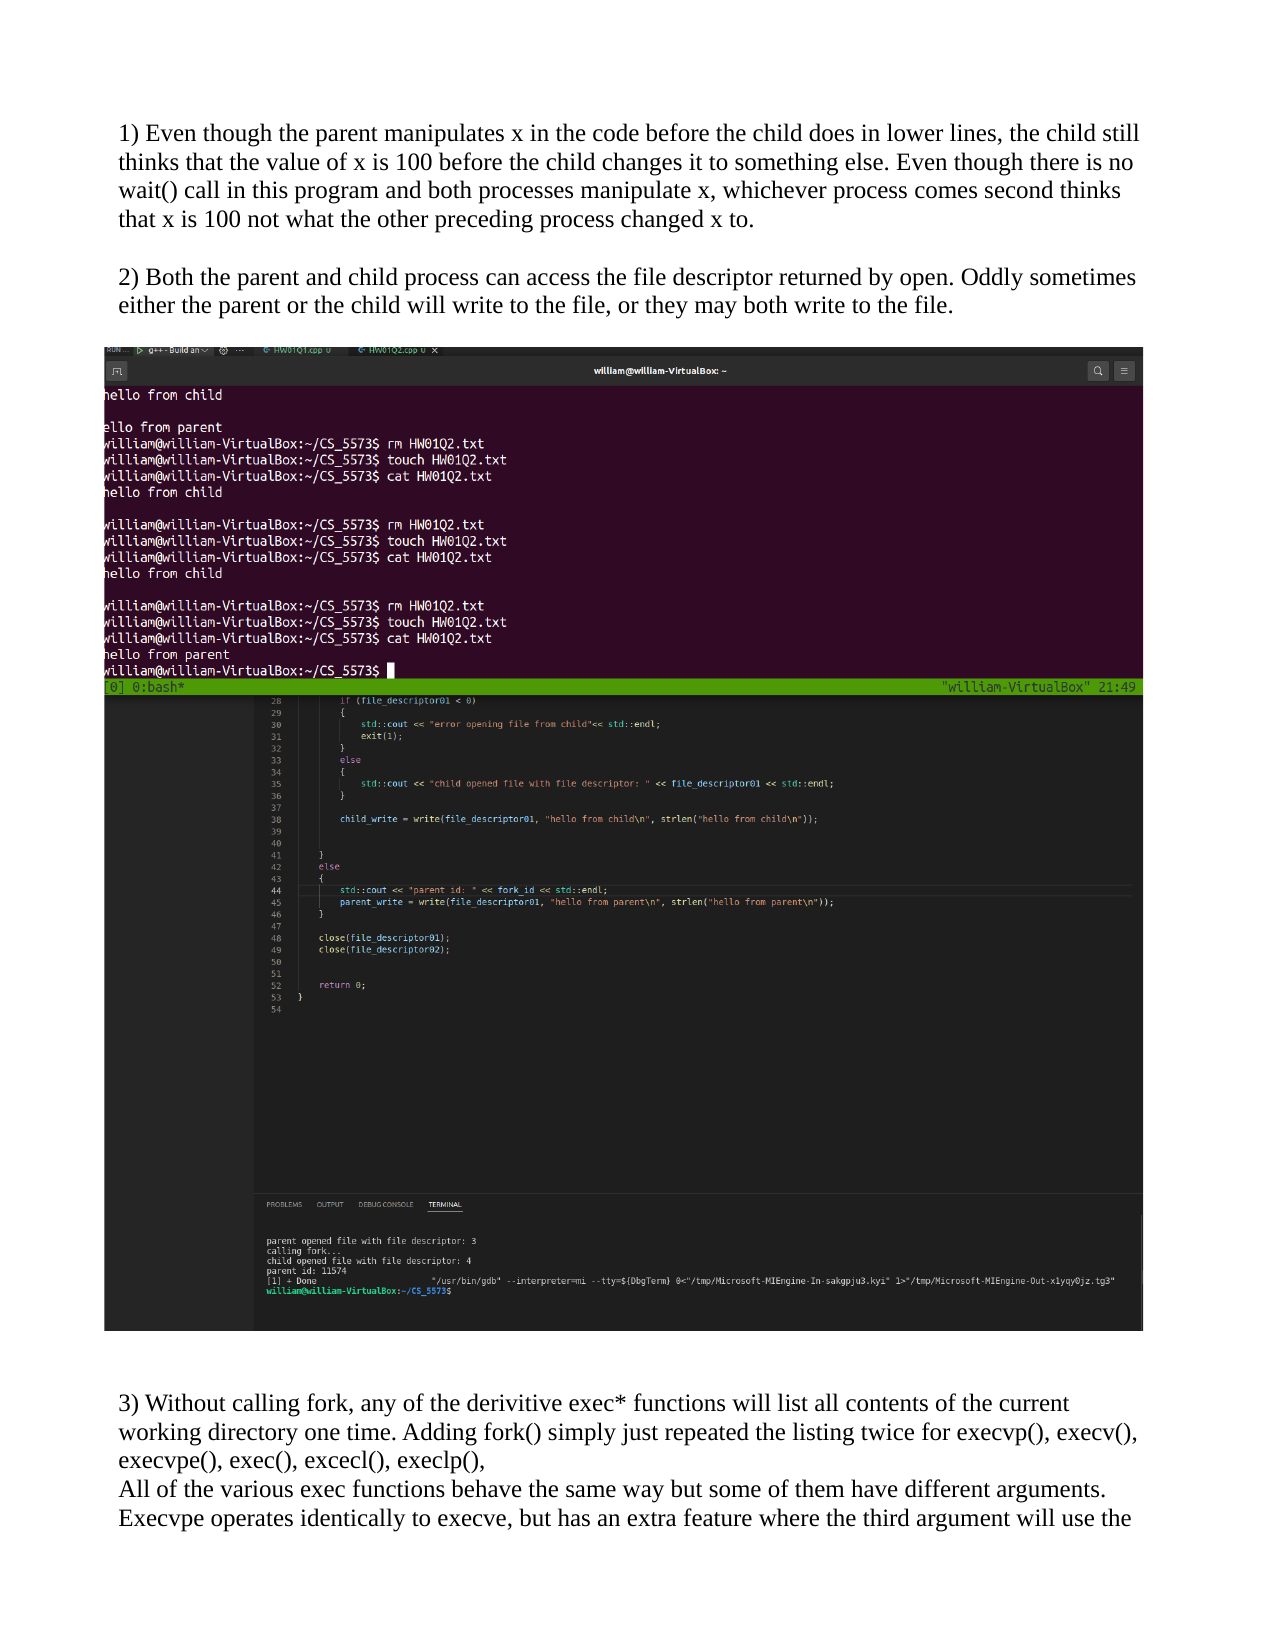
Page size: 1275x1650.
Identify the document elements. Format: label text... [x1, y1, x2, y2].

text 2) Both the parent and child process can access the file descriptor returned by open. Oddly sometimes either the parent or the child will write to the file, or they may both write to the file. [118, 262, 1157, 319]
text 3) Without calling fork, any of the derivitive exec* functions will list all contents of the current working directory one time. Adding fork() simply just repeated the listing twice for execvp(), execv(), execvpe(), exec(), excecl(), execlp(), [118, 1388, 1157, 1474]
picture [104, 347, 1144, 1331]
text 1) Even though the parent manipulates x in the code before the child does in lower lines, the child still thinks that the value of x is 100 before the child changes it to something else. Even though there is no wait() call in this program and both processes manipulate x, whichever process comes second thinks that x is 100 not what the other preceding process changed x to. [118, 118, 1157, 233]
text All of the various exec functions behave the same way but some of them have different arguments. Execvpe operates identically to execve, but has an extra feature where the third argument will use the [118, 1474, 1157, 1532]
